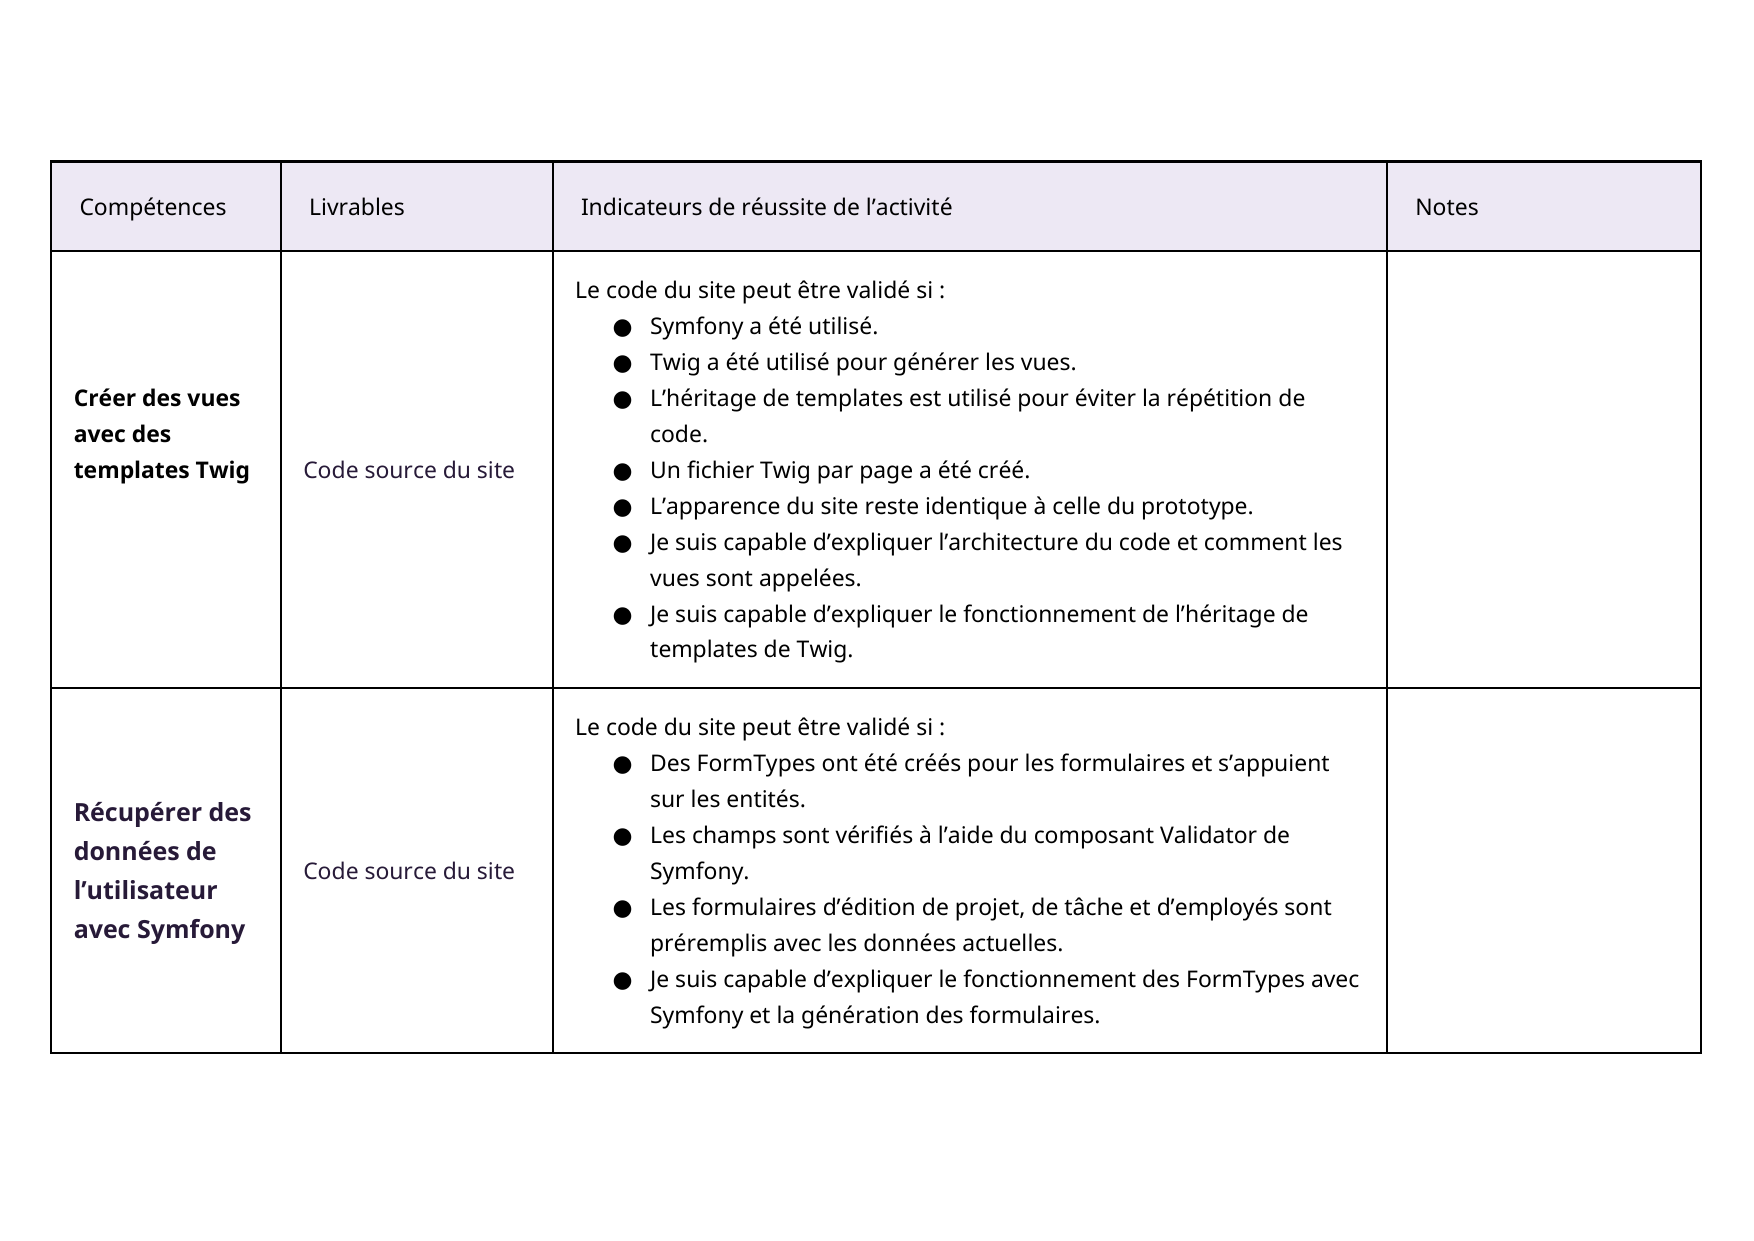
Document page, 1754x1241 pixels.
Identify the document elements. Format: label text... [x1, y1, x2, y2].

table_header Compétences [52, 163, 280, 250]
table_cell Le code du site peut être validé si : Des FormTypes ont été créés pour les formulaires et s’appuient sur les entités. Les champs sont vérifiés à l’aide du composant Validator de Symfony. Les formulaires d’édition de projet, de tâche et d’employés sont préremplis avec les données actuelles. Je suis capable d’expliquer le fonctionnement des FormTypes avec Symfony et la génération des formulaires. [554, 689, 1386, 1052]
table_cell [1388, 689, 1700, 1052]
table_cell Récupérer des données de l’utilisateur avec Symfony [52, 689, 280, 1052]
table_cell Code source du site [282, 252, 552, 687]
table_header Notes [1388, 163, 1700, 250]
table_cell [1388, 252, 1700, 687]
table_header Indicateurs de réussite de l’activité [554, 163, 1386, 250]
table_header Livrables [282, 163, 552, 250]
table_cell Code source du site [282, 689, 552, 1052]
table_cell Créer des vues avec des templates Twig [52, 252, 280, 687]
table_cell Le code du site peut être validé si : Symfony a été utilisé. Twig a été utilisé pour générer les vues. L’héritage de templates est utilisé pour éviter la répétition de code. Un fichier Twig par page a été créé. L’apparence du site reste identique à celle du prototype. Je suis capable d’expliquer l’architecture du code et comment les vues sont appelées. Je suis capable d’expliquer le fonctionnement de l’héritage de templates de Twig. [554, 252, 1386, 687]
